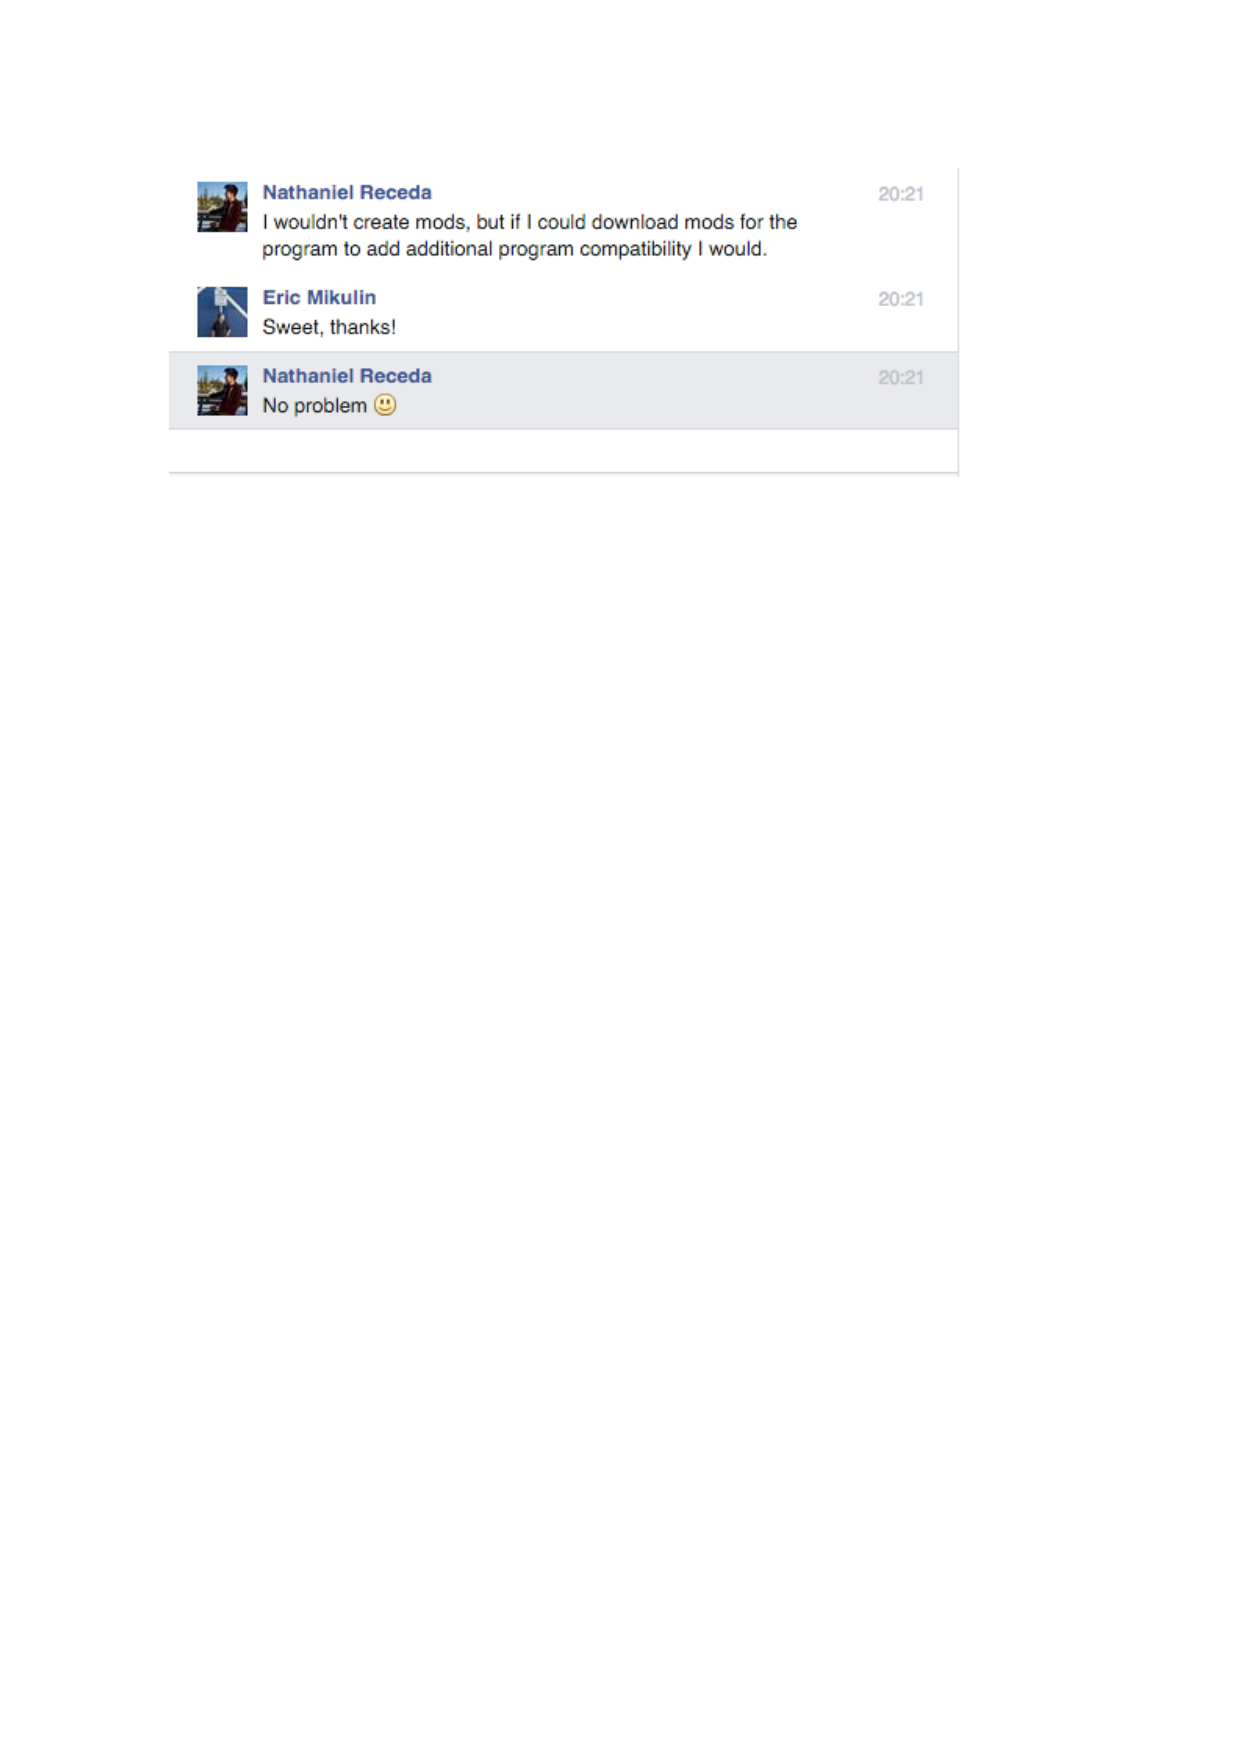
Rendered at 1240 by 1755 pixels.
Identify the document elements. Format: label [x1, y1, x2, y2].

picture [168, 168, 961, 477]
